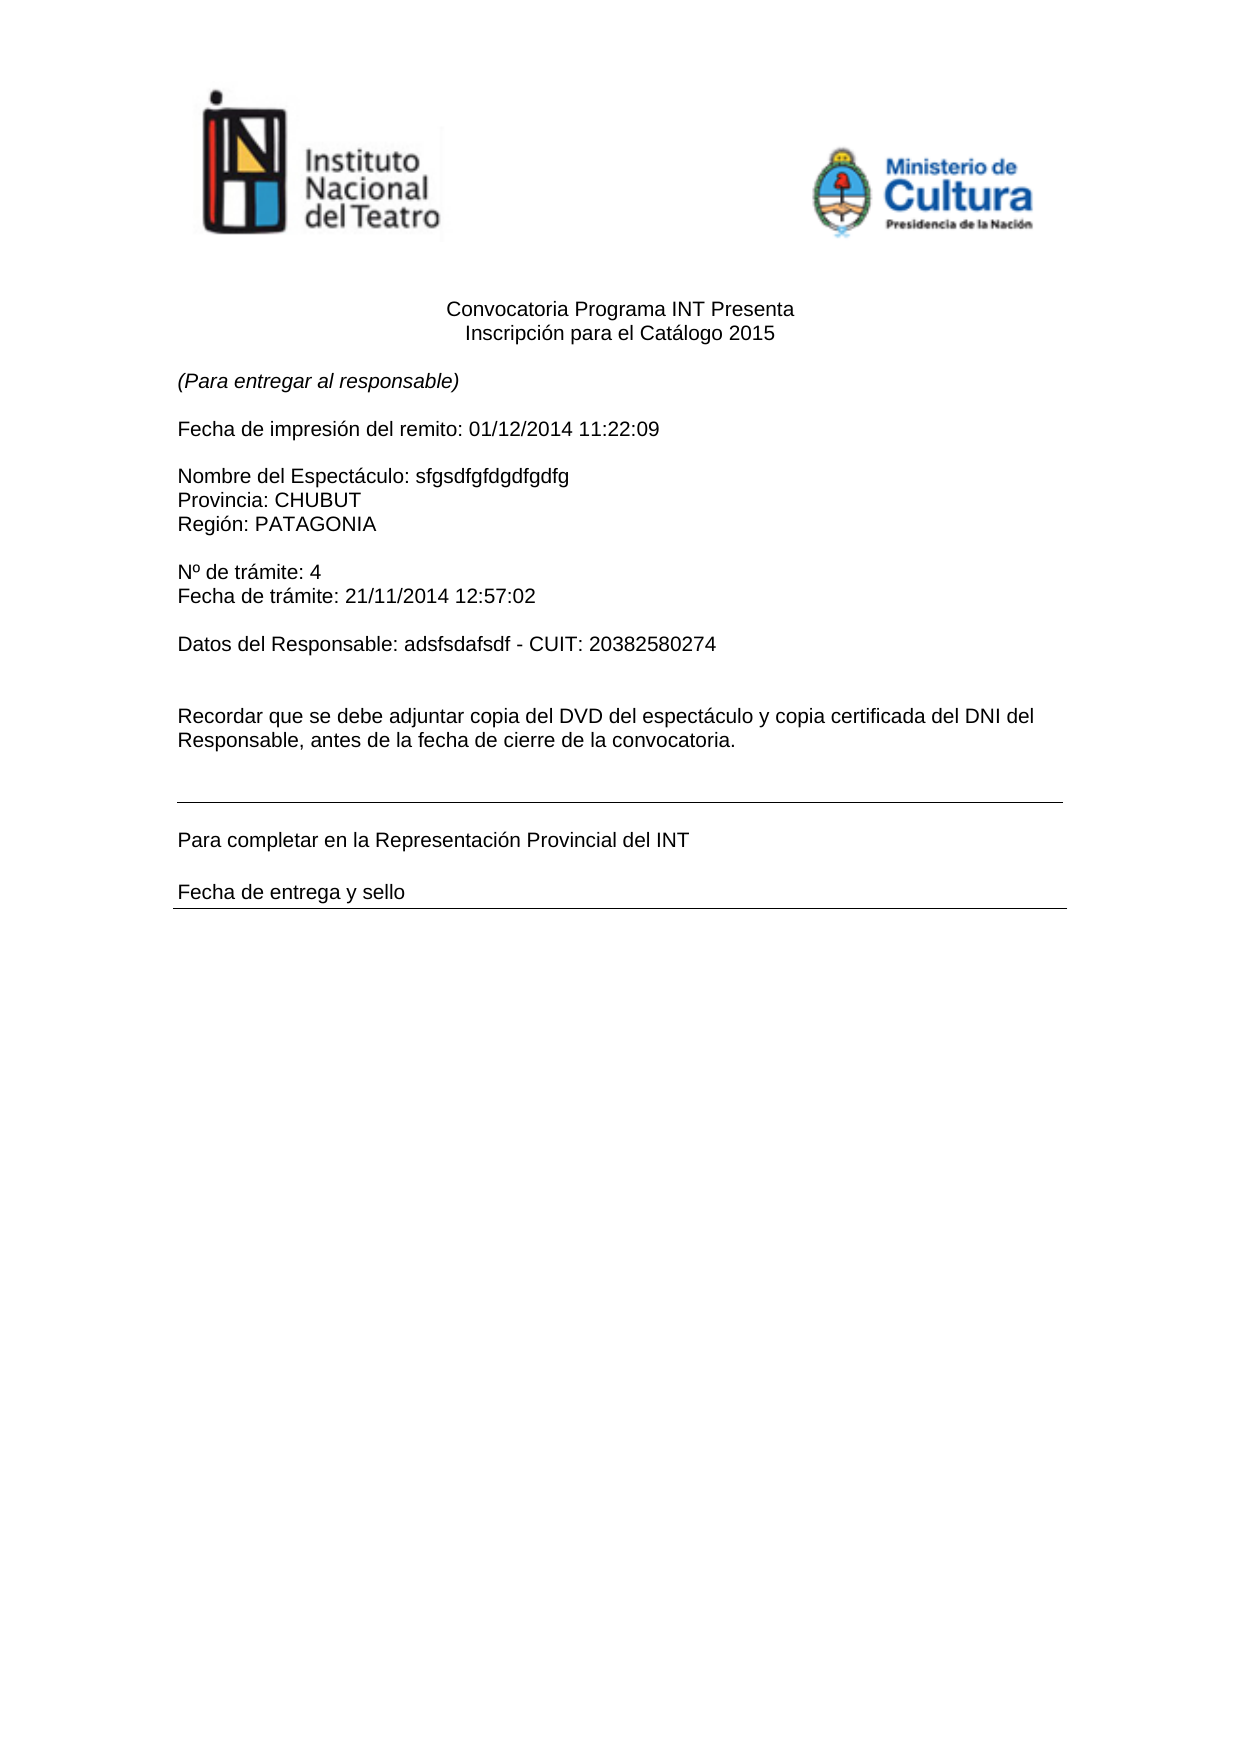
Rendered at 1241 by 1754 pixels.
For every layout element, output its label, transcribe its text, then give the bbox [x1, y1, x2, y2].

text Región: PATAGONIA [177, 512, 1063, 536]
text Datos del Responsable: adsfsdafsdf - CUIT: 20382580274 [177, 632, 1063, 656]
text Provincia: CHUBUT [177, 488, 1063, 512]
text Inscripción para el Catálogo 2015 [177, 321, 1063, 344]
text Fecha de trámite: 21/11/2014 12:57:02 [177, 584, 1063, 608]
picture [798, 141, 1048, 242]
text Convocatoria Programa INT Presenta [177, 297, 1063, 321]
text (Para entregar al responsable) [177, 368, 1063, 392]
text Fecha de impresión del remito: 01/12/2014 11:22:09 [177, 416, 1063, 440]
text Nº de trámite: 4 [177, 560, 1063, 584]
text Recordar que se debe adjuntar copia del DVD del espectáculo y copia certificada del DNI del Responsable, antes de la fecha de cierre de la convocatoria. [177, 704, 1063, 752]
text Fecha de entrega y sello [173, 875, 1067, 908]
text Nombre del Espectáculo: sfgsdfgfdgdfgdfg [177, 464, 1063, 488]
picture [192, 81, 519, 242]
text Para completar en la Representación Provincial del INT [177, 827, 1063, 851]
